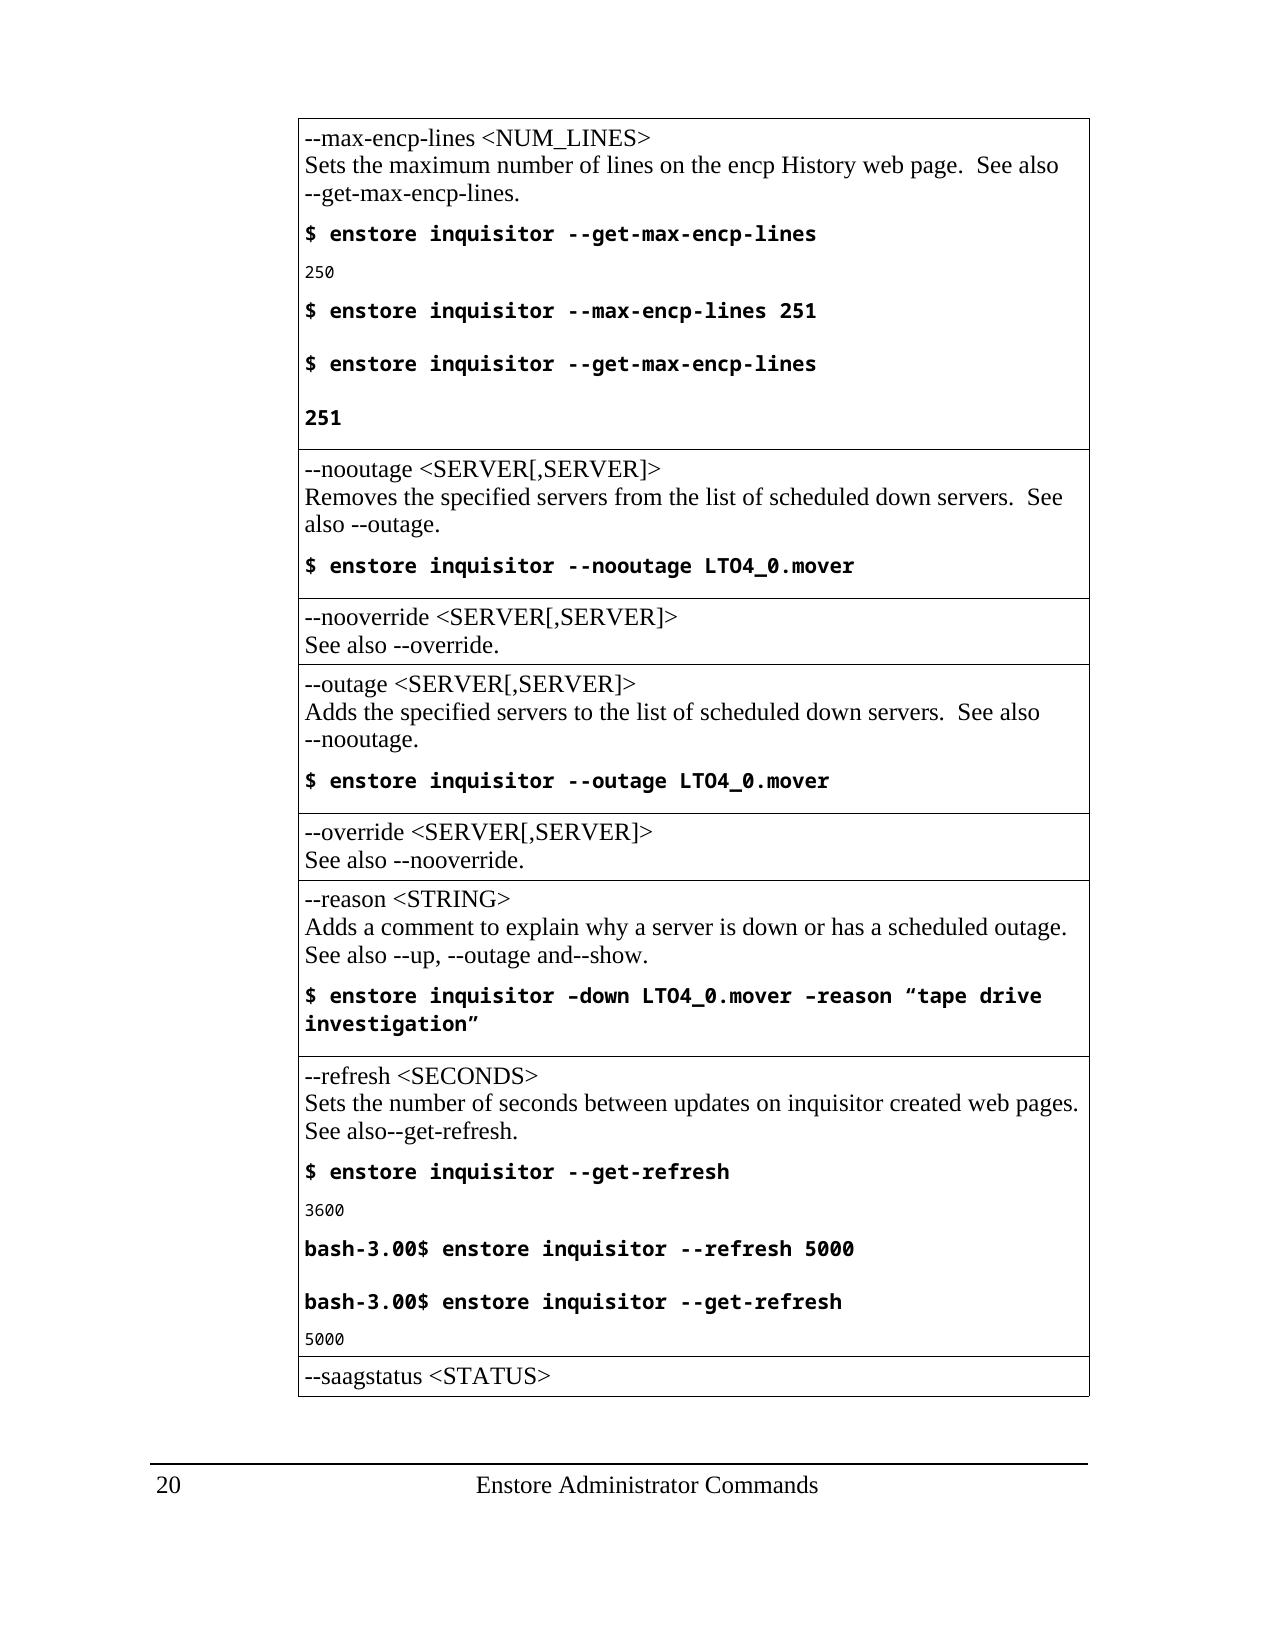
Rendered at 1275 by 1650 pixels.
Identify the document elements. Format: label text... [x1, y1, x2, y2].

table_cell --reason <STRING> Adds a comment to explain why a server is down or has a scheduled outage. See also ‑‑up, ‑‑outage and‑‑show. $ enstore inquisitor –down LTO4_0.mover –reason “tape drive investigation” [299, 881, 1089, 1056]
table_cell --nooutage <SERVER[,SERVER]> Removes the specified servers from the list of scheduled down servers. See also ‑‑outage. $ enstore inquisitor --nooutage LTO4_0.mover [299, 450, 1089, 597]
table_cell --nooverride <SERVER[,SERVER]> See also ‑‑override. [299, 599, 1089, 664]
table_cell --refresh <SECONDS> Sets the number of seconds between updates on inquisitor created web pages. See also‑‑get‑refresh. $ enstore inquisitor --get-refresh 3600 bash-3.00$ enstore inquisitor --refresh 5000 bash-3.00$ enstore inquisitor --get-refresh 5000 [299, 1057, 1089, 1356]
table_cell --override <SERVER[,SERVER]> See also ‑‑nooverride. [299, 814, 1089, 879]
table_cell --max-encp-lines <NUM_LINES> Sets the maximum number of lines on the encp History web page. See also ‑‑get‑max‑encp‑lines. $ enstore inquisitor --get-max-encp-lines 250 $ enstore inquisitor --max-encp-lines 251 $ enstore inquisitor --get-max-encp-lines 251 [299, 119, 1089, 449]
table_cell --saagstatus <STATUS> [299, 1357, 1089, 1396]
table_cell --outage <SERVER[,SERVER]> Adds the specified servers to the list of scheduled down servers. See also ‑‑nooutage. $ enstore inquisitor --outage LTO4_0.mover [299, 665, 1089, 812]
